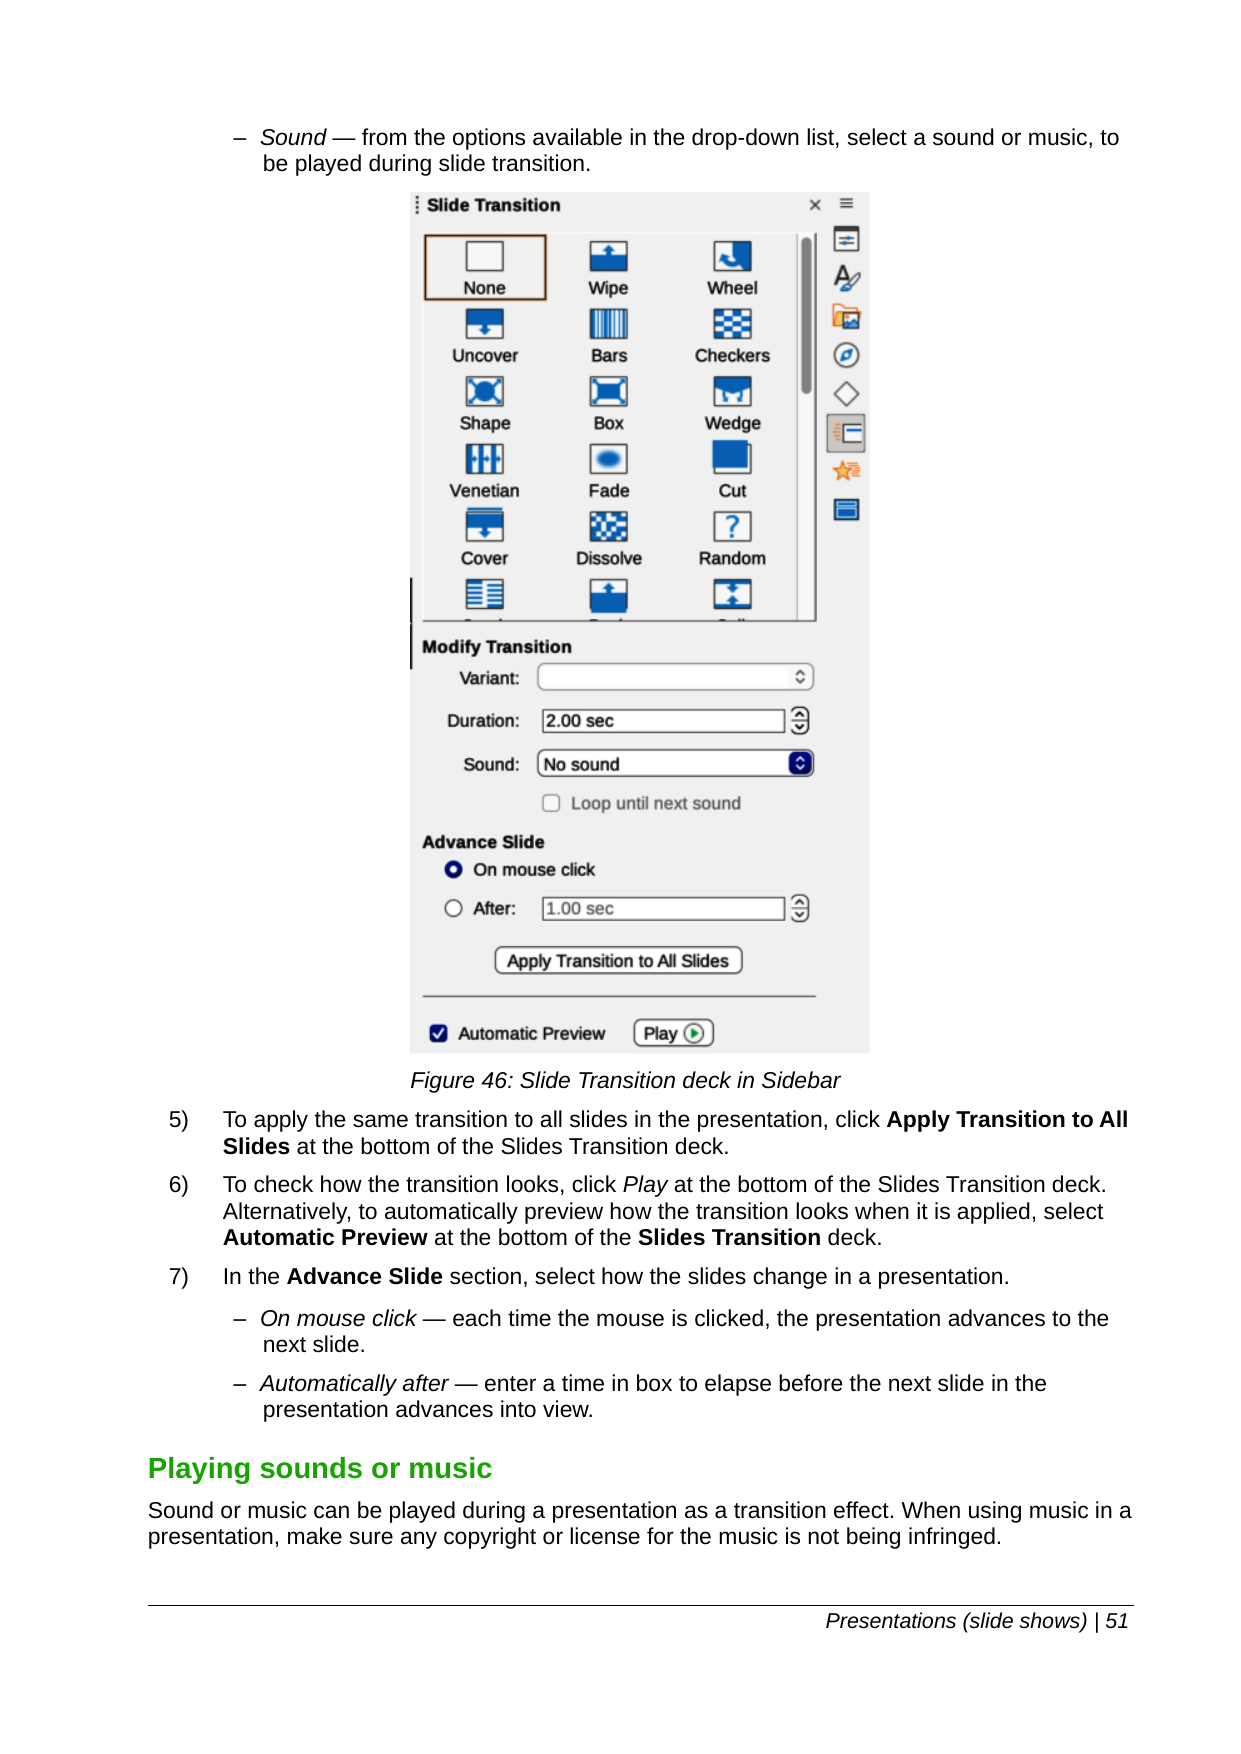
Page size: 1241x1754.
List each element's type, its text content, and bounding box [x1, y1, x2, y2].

subtitle Playing sounds or music [148, 1451, 1134, 1484]
picture [410, 192, 872, 1055]
text Figure 46: Slide Transition deck in Sidebar [410, 1067, 871, 1094]
list Automatically after — enter a time in box to elapse before the next slide in the presentation advances into view. [230, 1367, 1134, 1426]
list On mouse click — each time the mouse is clicked, the presentation advances to the next slide. [230, 1302, 1134, 1357]
list In the Advance Slide section, select how the slides change in a presentation. [189, 1263, 1134, 1289]
text Sound or music can be played during a presentation as a transition effect. When using music in a presentation, make sure any copyright or license for the music is not being infringed. [148, 1497, 1134, 1549]
list To apply the same transition to all slides in the presentation, click Apply Transition to All Slides at the bottom of the Slides Transition deck. [189, 1106, 1134, 1159]
list To check how the transition looks, click Play at the bottom of the Slides Transition deck. Alternatively, to automatically preview how the transition looks when it is applied, select Automatic Preview at the bottom of the Slides Transition deck. [189, 1171, 1134, 1251]
list Sound — from the options available in the drop-down list, select a sound or music, to be played during slide transition. [230, 121, 1134, 179]
